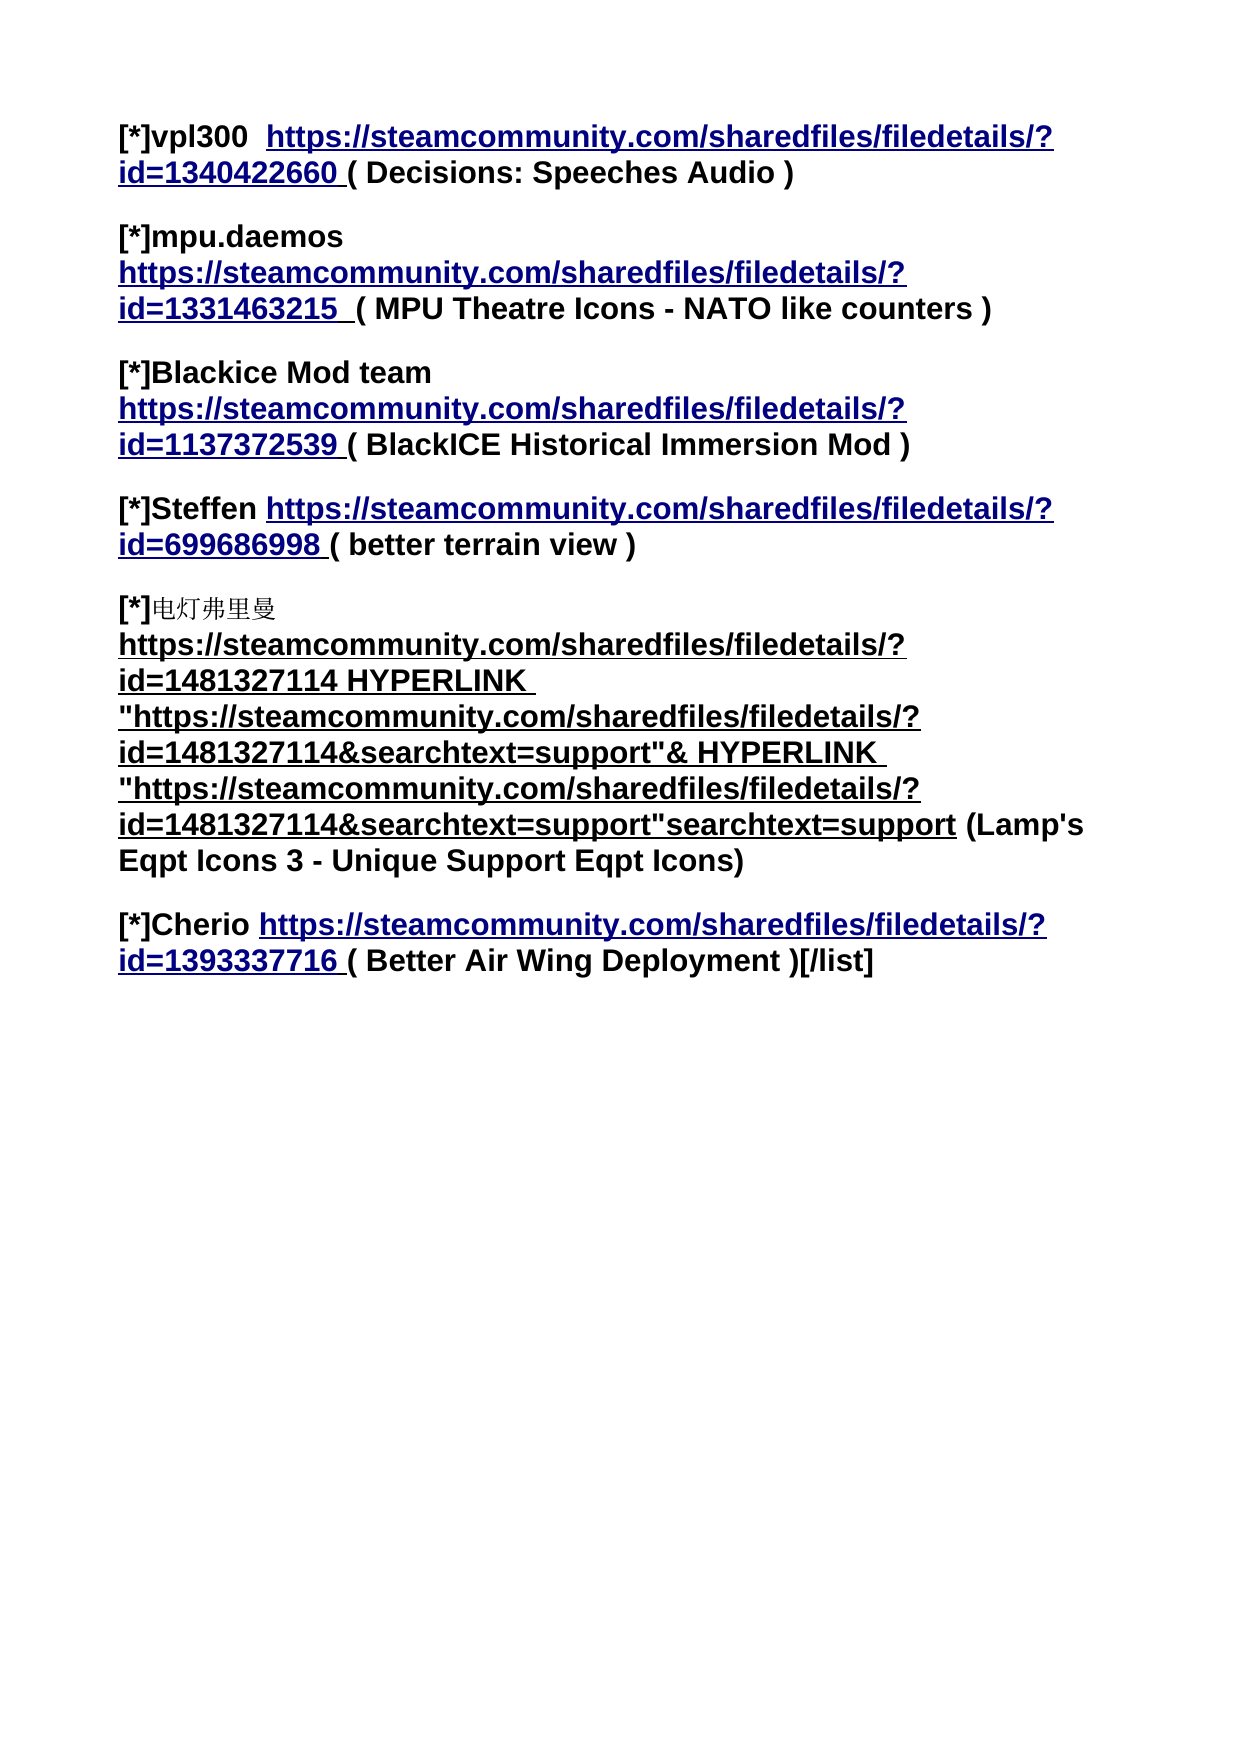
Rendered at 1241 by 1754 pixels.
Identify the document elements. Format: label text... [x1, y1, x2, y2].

text [*]电灯弗里曼 [118, 589, 1122, 626]
text [*]Blackice Mod team https://steamcommunity.com/sharedfiles/filedetails/?id=1137372539 ( BlackICE Historical Immersion Mod ) [118, 354, 1122, 462]
text https://steamcommunity.com/sharedfiles/filedetails/?id=1481327114 HYPERLINK "https://steamcommunity.com/sharedfiles/filedetails/?id=1481327114&searchtext=support"& HYPERLINK "https://steamcommunity.com/sharedfiles/filedetails/?id=1481327114&searchtext=support"searchtext=support (Lamp's Eqpt Icons 3 - Unique Support Eqpt Icons) [118, 626, 1122, 878]
text [*]Steffen https://steamcommunity.com/sharedfiles/filedetails/?id=699686998 ( better terrain view ) [118, 490, 1122, 562]
text [*]mpu.daemos https://steamcommunity.com/sharedfiles/filedetails/?id=1331463215 ( MPU Theatre Icons - NATO like counters ) [118, 218, 1122, 326]
text [*]Cherio https://steamcommunity.com/sharedfiles/filedetails/?id=1393337716 ( Better Air Wing Deployment )[/list] [118, 906, 1122, 978]
text [*]vpl300 https://steamcommunity.com/sharedfiles/filedetails/?id=1340422660 ( Decisions: Speeches Audio ) [118, 118, 1122, 190]
